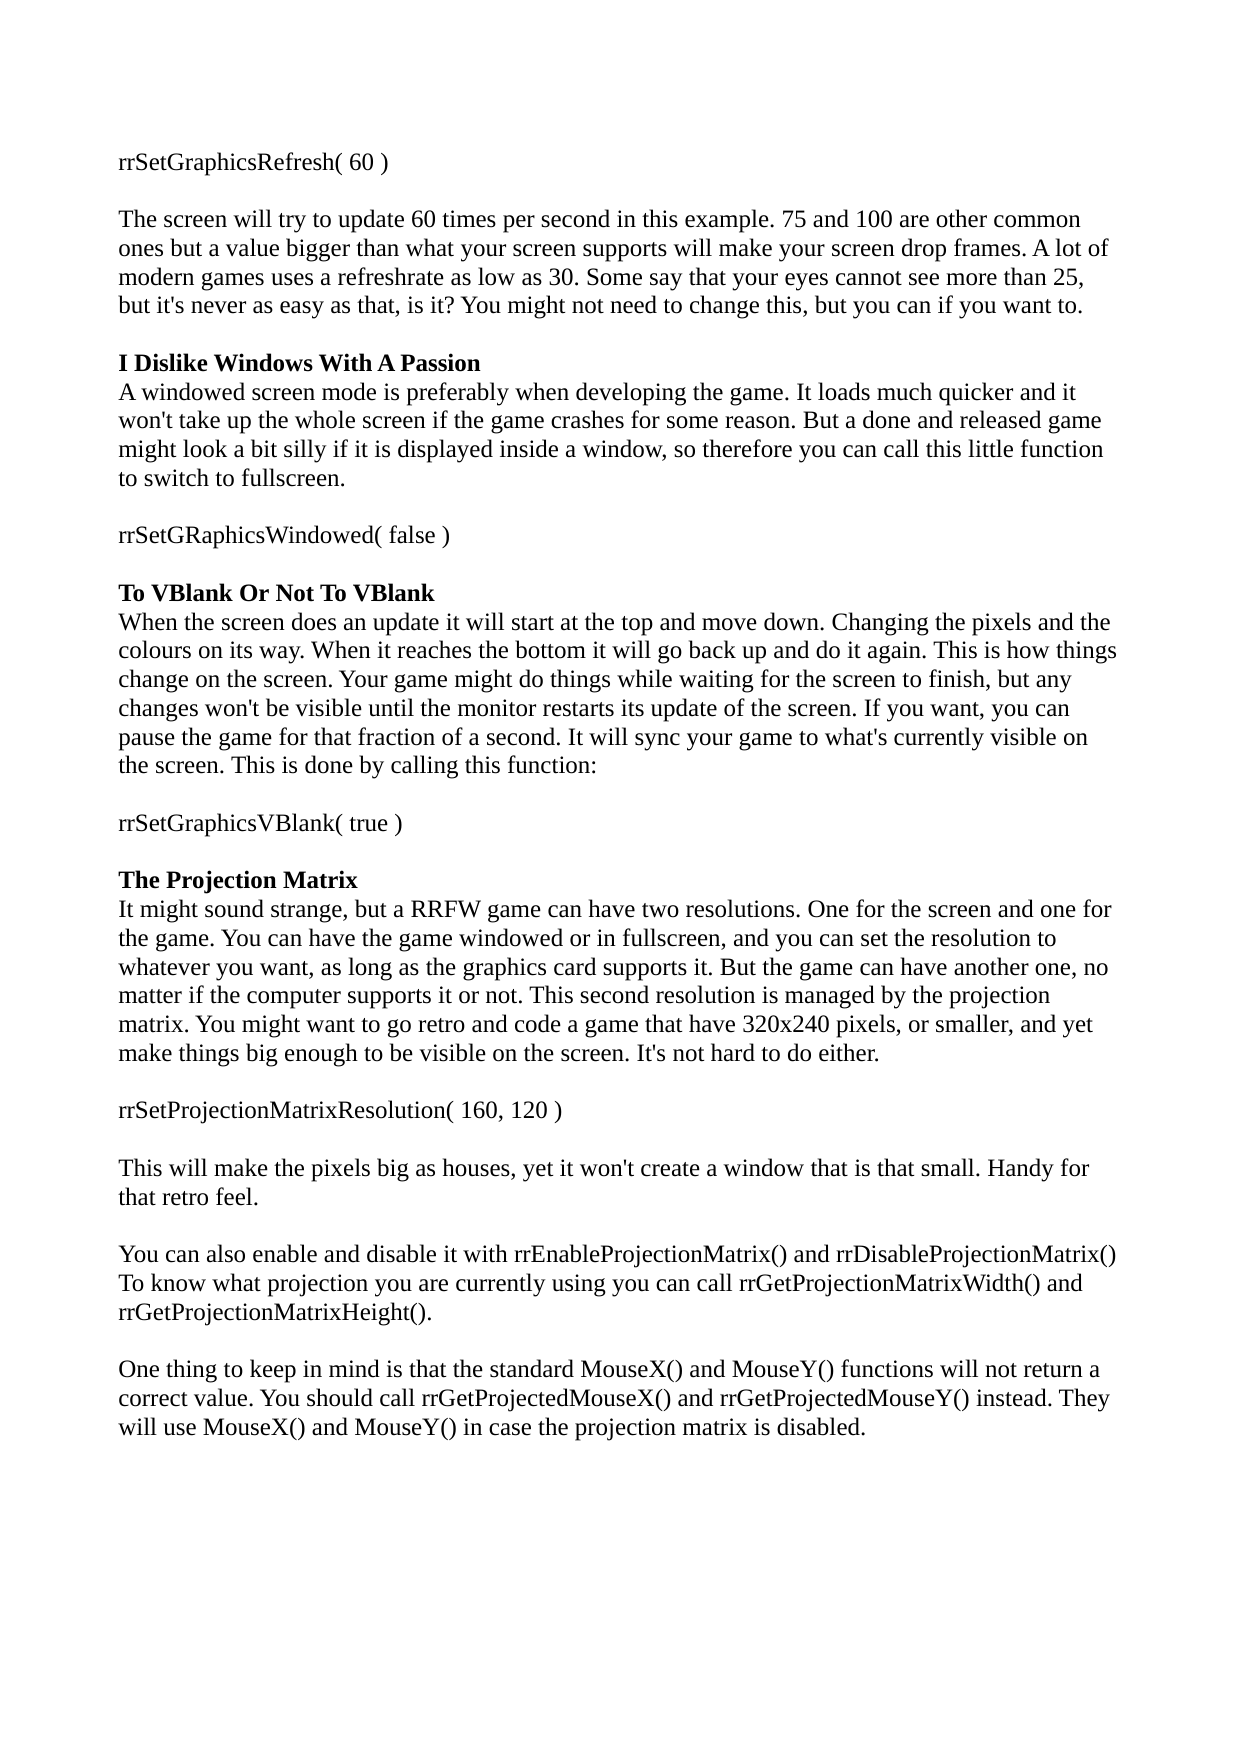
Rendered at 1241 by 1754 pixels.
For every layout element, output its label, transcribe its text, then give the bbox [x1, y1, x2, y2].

text The screen will try to update 60 times per second in this example. 75 and 100 are other common ones but a value bigger than what your screen supports will make your screen drop frames. A lot of modern games uses a refreshrate as low as 30. Some say that your eyes cannot see more than 25, but it's never as easy as that, is it? You might not need to change this, but you can if you want to. [118, 204, 1122, 319]
text This will make the pixels big as houses, yet it won't create a window that is that small. Handy for that retro feel. [118, 1153, 1122, 1211]
text The Projection Matrix [118, 866, 1122, 894]
text rrSetGraphicsVBlank( true ) [118, 808, 1122, 837]
text A windowed screen mode is preferably when developing the game. It loads much quicker and it won't take up the whole screen if the game crashes for some reason. But a done and released game might look a bit silly if it is displayed inside a window, so therefore you can call this little function to switch to fullscreen. [118, 377, 1122, 492]
text rrSetGraphicsRefresh( 60 ) [118, 147, 1122, 176]
text To VBlank Or Not To VBlank [118, 578, 1122, 607]
text When the screen does an update it will start at the top and move down. Changing the pixels and the colours on its way. When it reaches the bottom it will go back up and do it again. This is how things change on the screen. Your game might do things while waiting for the screen to finish, but any changes won't be visible until the monitor restarts its update of the screen. If you want, you can pause the game for that fraction of a second. It will sync your game to what's currently visible on the screen. This is done by calling this function: [118, 607, 1122, 779]
text To know what projection you are currently using you can call rrGetProjectionMatrixWidth() and rrGetProjectionMatrixHeight(). [118, 1268, 1122, 1326]
text It might sound strange, but a RRFW game can have two resolutions. One for the screen and one for the game. You can have the game windowed or in fullscreen, and you can set the resolution to whatever you want, as long as the graphics card supports it. But the game can have another one, no matter if the computer supports it or not. This second resolution is managed by the projection matrix. You might want to go retro and code a game that have 320x240 pixels, or smaller, and yet make things big enough to be visible on the screen. It's not hard to do either. [118, 894, 1122, 1067]
text One thing to keep in mind is that the standard MouseX() and MouseY() functions will not return a correct value. You should call rrGetProjectedMouseX() and rrGetProjectedMouseY() instead. They will use MouseX() and MouseY() in case the projection matrix is disabled. [118, 1354, 1122, 1441]
text rrSetProjectionMatrixResolution( 160, 120 ) [118, 1096, 1122, 1124]
text I Dislike Windows With A Passion [118, 348, 1122, 377]
text You can also enable and disable it with rrEnableProjectionMatrix() and rrDisableProjectionMatrix() [118, 1239, 1122, 1268]
text rrSetGRaphicsWindowed( false ) [118, 521, 1122, 549]
